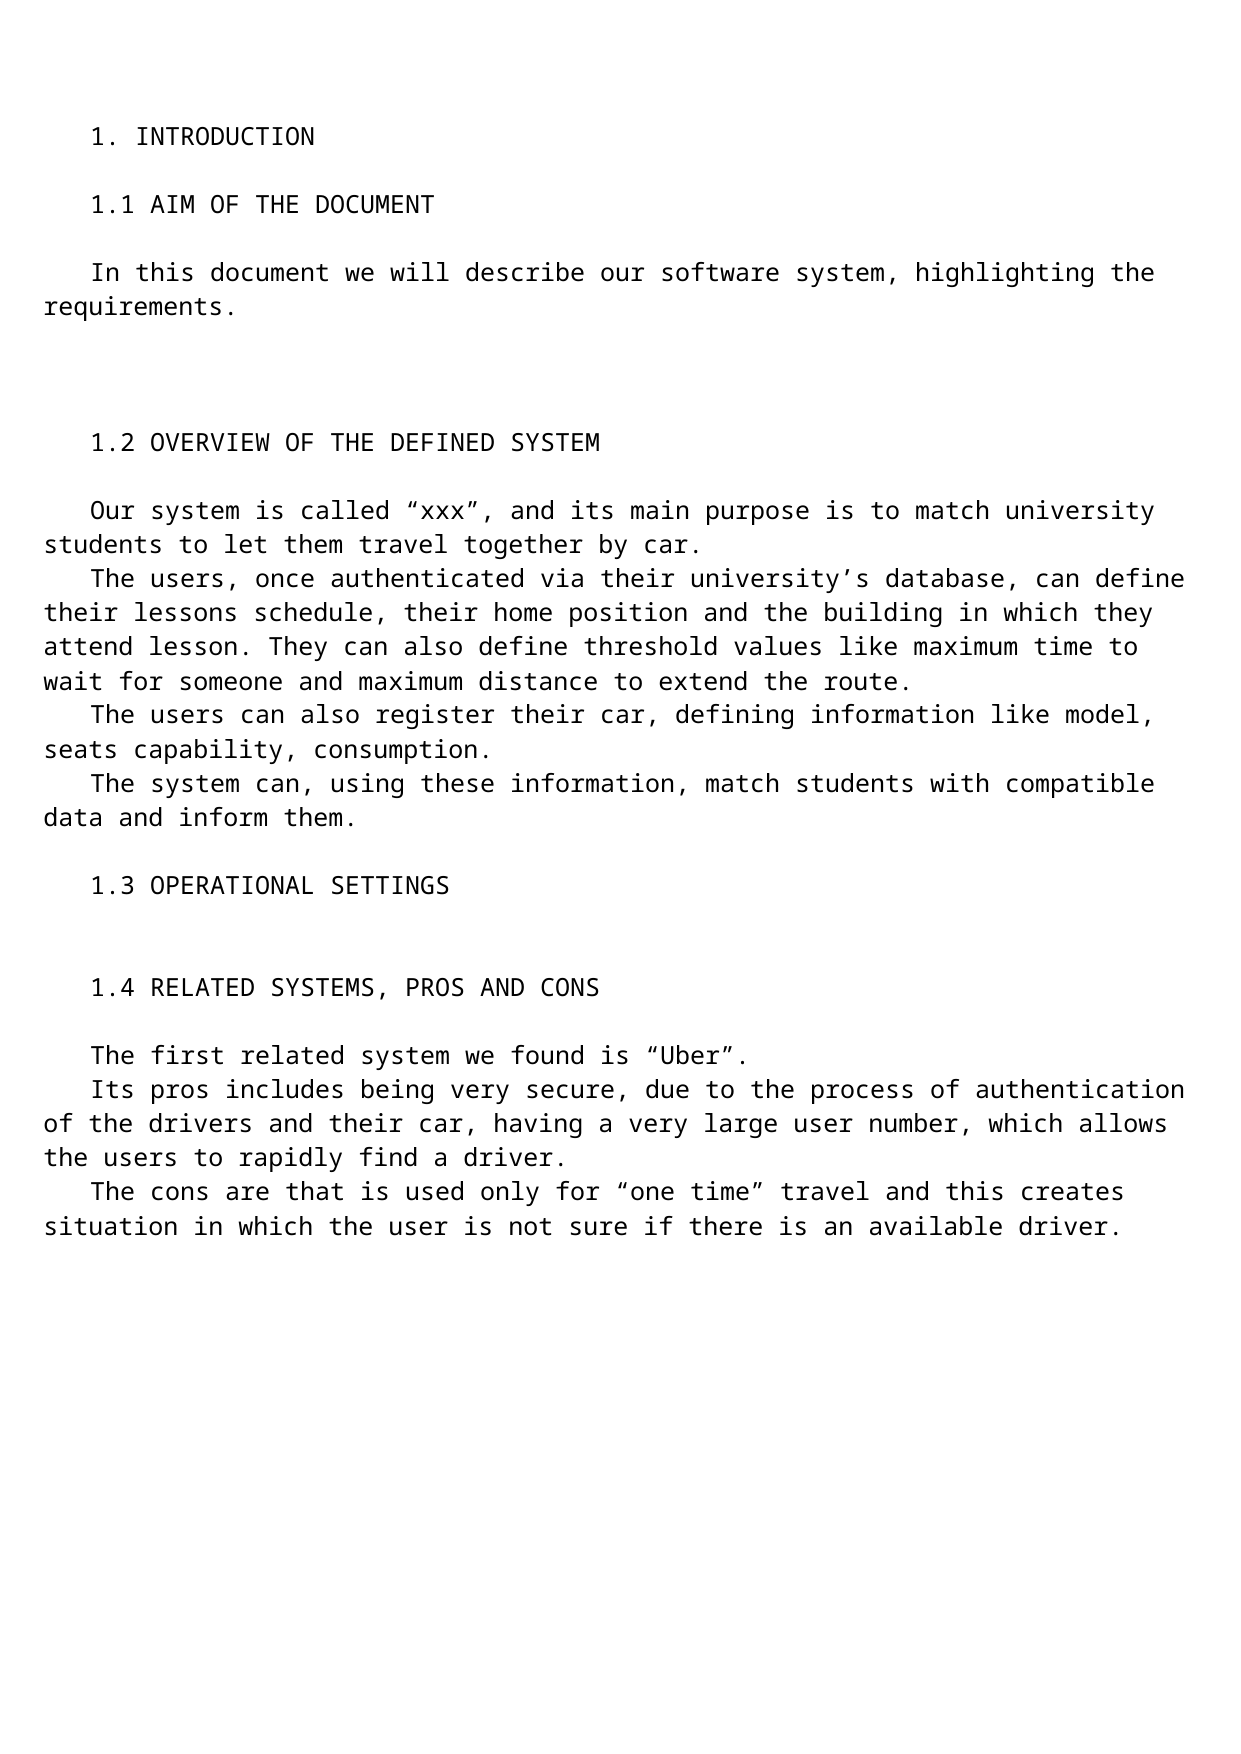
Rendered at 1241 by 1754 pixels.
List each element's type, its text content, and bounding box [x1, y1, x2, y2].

text The first related system we found is “Uber”. [43, 1038, 1188, 1072]
text The system can, using these information, match students with compatible data and inform them. [43, 765, 1188, 833]
text 1.1 AIM OF THE DOCUMENT [43, 186, 1188, 220]
text The users, once authenticated via their university’s database, can define their lessons schedule, their home position and the building in which they attend lesson. They can also define threshold values like maximum time to wait for someone and maximum distance to extend the route. [43, 561, 1188, 697]
text 1.4 RELATED SYSTEMS, PROS AND CONS [43, 970, 1188, 1004]
text 1.3 OPERATIONAL SETTINGS [43, 867, 1188, 902]
text The cons are that is used only for “one time” travel and this creates situation in which the user is not sure if there is an available driver. [43, 1174, 1188, 1242]
text Our system is called “xxx”, and its main purpose is to match university students to let them travel together by car. [43, 493, 1188, 561]
text The users can also register their car, defining information like model, seats capability, consumption. [43, 697, 1188, 765]
text 1.2 OVERVIEW OF THE DEFINED SYSTEM [43, 425, 1188, 459]
text 1. INTRODUCTION [43, 118, 1188, 152]
text In this document we will describe our software system, highlighting the requirements. [43, 254, 1188, 322]
text Its pros includes being very secure, due to the process of authentication of the drivers and their car, having a very large user number, which allows the users to rapidly find a driver. [43, 1072, 1188, 1174]
